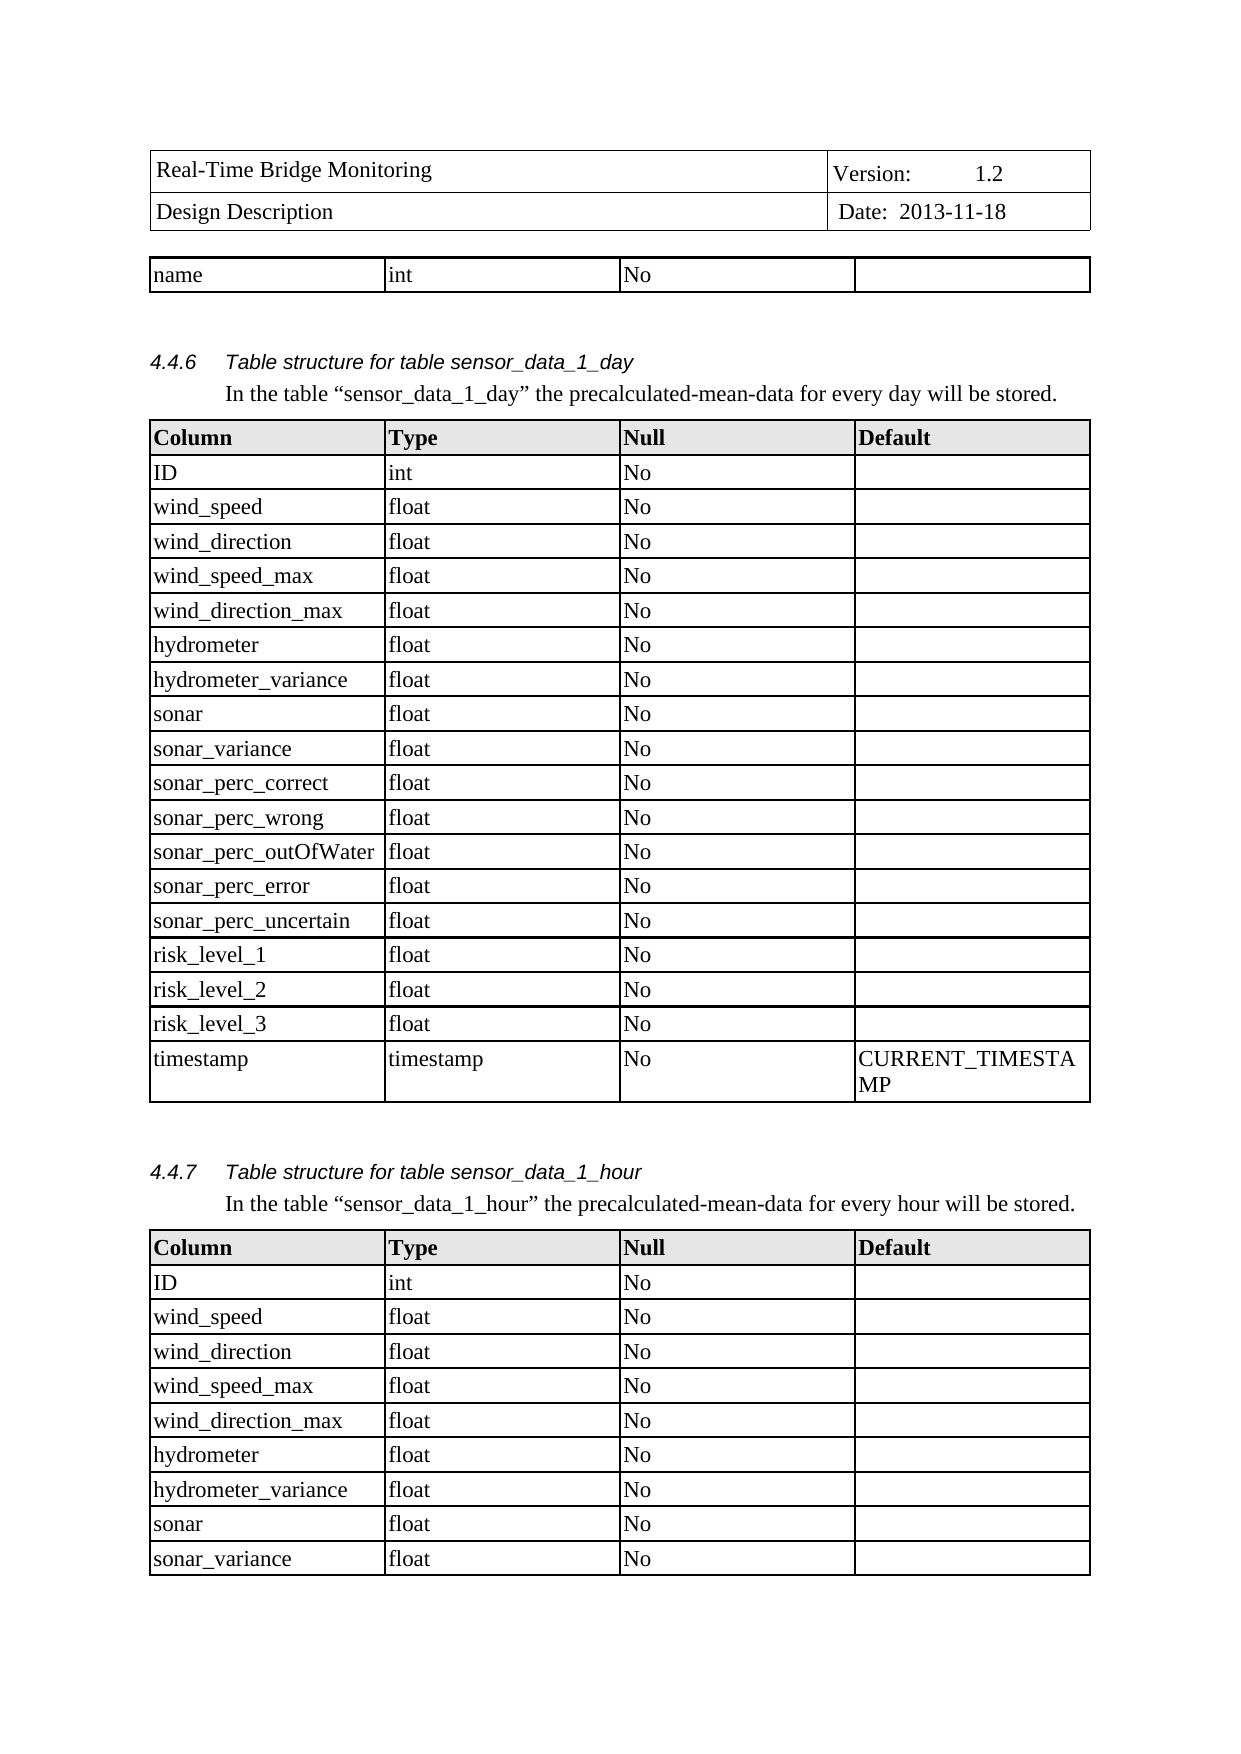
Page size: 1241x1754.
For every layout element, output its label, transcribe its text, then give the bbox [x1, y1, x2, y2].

subtitle Table structure for table sensor_data_1_hour [150, 1159, 1090, 1184]
table_cell No [621, 1369, 854, 1402]
table_cell No [621, 1404, 854, 1436]
table_cell No [621, 1266, 854, 1298]
table_cell hydrometer [151, 628, 384, 661]
table_cell [856, 697, 1089, 729]
table_cell No [621, 559, 854, 592]
table_cell float [386, 766, 619, 798]
table_cell [856, 1266, 1089, 1298]
table_header Default [856, 1231, 1089, 1264]
table_cell float [386, 939, 619, 971]
table_cell wind_direction [151, 525, 384, 557]
table_cell [856, 525, 1089, 557]
table_cell float [386, 525, 619, 557]
subtitle Table structure for table sensor_data_1_day [150, 349, 1090, 374]
table_cell float [386, 732, 619, 764]
table_cell timestamp [151, 1042, 384, 1101]
table_cell No [621, 490, 854, 523]
table_cell [856, 1008, 1089, 1040]
table_cell sonar [151, 697, 384, 729]
table_cell No [621, 1507, 854, 1539]
table_cell [856, 1473, 1089, 1505]
table_cell sonar_perc_outOfWater [151, 835, 384, 867]
table_cell sonar_variance [151, 1542, 384, 1574]
table_cell [856, 801, 1089, 833]
table_cell risk_level_3 [151, 1008, 384, 1040]
table_header Null [621, 1231, 854, 1264]
table_cell hydrometer_variance [151, 1473, 384, 1505]
table_cell wind_speed_max [151, 559, 384, 592]
table_cell No [621, 835, 854, 867]
table_cell [856, 490, 1089, 523]
table_cell CURRENT_TIMESTAMP [856, 1042, 1089, 1101]
table_cell [856, 939, 1089, 971]
table_cell sonar [151, 1507, 384, 1539]
table_cell wind_speed_max [151, 1369, 384, 1402]
table_cell [856, 1369, 1089, 1402]
table_cell float [386, 594, 619, 626]
table_cell wind_speed [151, 1300, 384, 1333]
table_cell No [621, 663, 854, 695]
table_cell No [621, 973, 854, 1005]
table_cell wind_speed [151, 490, 384, 523]
table_cell timestamp [386, 1042, 619, 1101]
table_cell No [621, 594, 854, 626]
table_header Type [386, 421, 619, 454]
table_cell No [621, 732, 854, 764]
table_cell [856, 259, 1089, 291]
table_cell wind_direction_max [151, 1404, 384, 1436]
table_cell No [621, 870, 854, 902]
table_cell [856, 628, 1089, 661]
table_header Default [856, 421, 1089, 454]
table_cell float [386, 628, 619, 661]
table_cell [856, 594, 1089, 626]
table_cell float [386, 835, 619, 867]
table_cell [856, 835, 1089, 867]
table_cell risk_level_1 [151, 939, 384, 971]
table_cell No [621, 697, 854, 729]
table_cell No [621, 1542, 854, 1574]
table_header Type [386, 1231, 619, 1264]
table_cell sonar_perc_correct [151, 766, 384, 798]
table_cell ID [151, 1266, 384, 1298]
table_cell float [386, 904, 619, 936]
table_cell hydrometer [151, 1438, 384, 1471]
table_cell float [386, 1542, 619, 1574]
table_cell float [386, 559, 619, 592]
table_cell wind_direction_max [151, 594, 384, 626]
table_cell [856, 1438, 1089, 1471]
table_cell No [621, 1438, 854, 1471]
table_cell int [386, 456, 619, 488]
table_header Column [151, 421, 384, 454]
table_cell [856, 766, 1089, 798]
table_cell float [386, 801, 619, 833]
table_cell hydrometer_variance [151, 663, 384, 695]
table_cell int [386, 1266, 619, 1298]
table_cell No [621, 259, 854, 291]
table_cell [856, 1404, 1089, 1436]
table_cell No [621, 1473, 854, 1505]
table_cell No [621, 1008, 854, 1040]
table_cell sonar_perc_wrong [151, 801, 384, 833]
table_cell No [621, 1300, 854, 1333]
table_header Column [151, 1231, 384, 1264]
text In the table “sensor_data_1_hour” the precalculated-mean-data for every hour will be stored. [225, 1190, 1090, 1217]
table_cell float [386, 1335, 619, 1367]
table_cell float [386, 973, 619, 1005]
table_cell [856, 732, 1089, 764]
table_cell [856, 1300, 1089, 1333]
table_cell float [386, 1507, 619, 1539]
table_cell [856, 1542, 1089, 1574]
table_cell float [386, 663, 619, 695]
table_cell wind_direction [151, 1335, 384, 1367]
table_cell [856, 559, 1089, 592]
table_cell float [386, 1008, 619, 1040]
text In the table “sensor_data_1_day” the precalculated-mean-data for every day will be stored. [225, 380, 1090, 407]
table_cell [856, 456, 1089, 488]
table_cell risk_level_2 [151, 973, 384, 1005]
table_cell float [386, 870, 619, 902]
table_cell [856, 663, 1089, 695]
table_cell float [386, 697, 619, 729]
table_cell ID [151, 456, 384, 488]
table_cell No [621, 1042, 854, 1101]
table_cell No [621, 1335, 854, 1367]
table_cell [856, 870, 1089, 902]
table_cell [856, 1507, 1089, 1539]
table_cell int [386, 259, 619, 291]
table_cell [856, 1335, 1089, 1367]
table_cell float [386, 1404, 619, 1436]
table_cell [856, 904, 1089, 936]
table_cell No [621, 801, 854, 833]
table_cell No [621, 456, 854, 488]
table_cell name [151, 259, 384, 291]
table_cell float [386, 490, 619, 523]
table_cell No [621, 904, 854, 936]
table_cell float [386, 1300, 619, 1333]
table_cell sonar_variance [151, 732, 384, 764]
table_cell No [621, 766, 854, 798]
table_cell [856, 973, 1089, 1005]
table_header Null [621, 421, 854, 454]
table_cell float [386, 1438, 619, 1471]
table_cell sonar_perc_error [151, 870, 384, 902]
table_cell float [386, 1369, 619, 1402]
table_cell No [621, 628, 854, 661]
table_cell sonar_perc_uncertain [151, 904, 384, 936]
table_cell No [621, 939, 854, 971]
table_cell float [386, 1473, 619, 1505]
table_cell No [621, 525, 854, 557]
